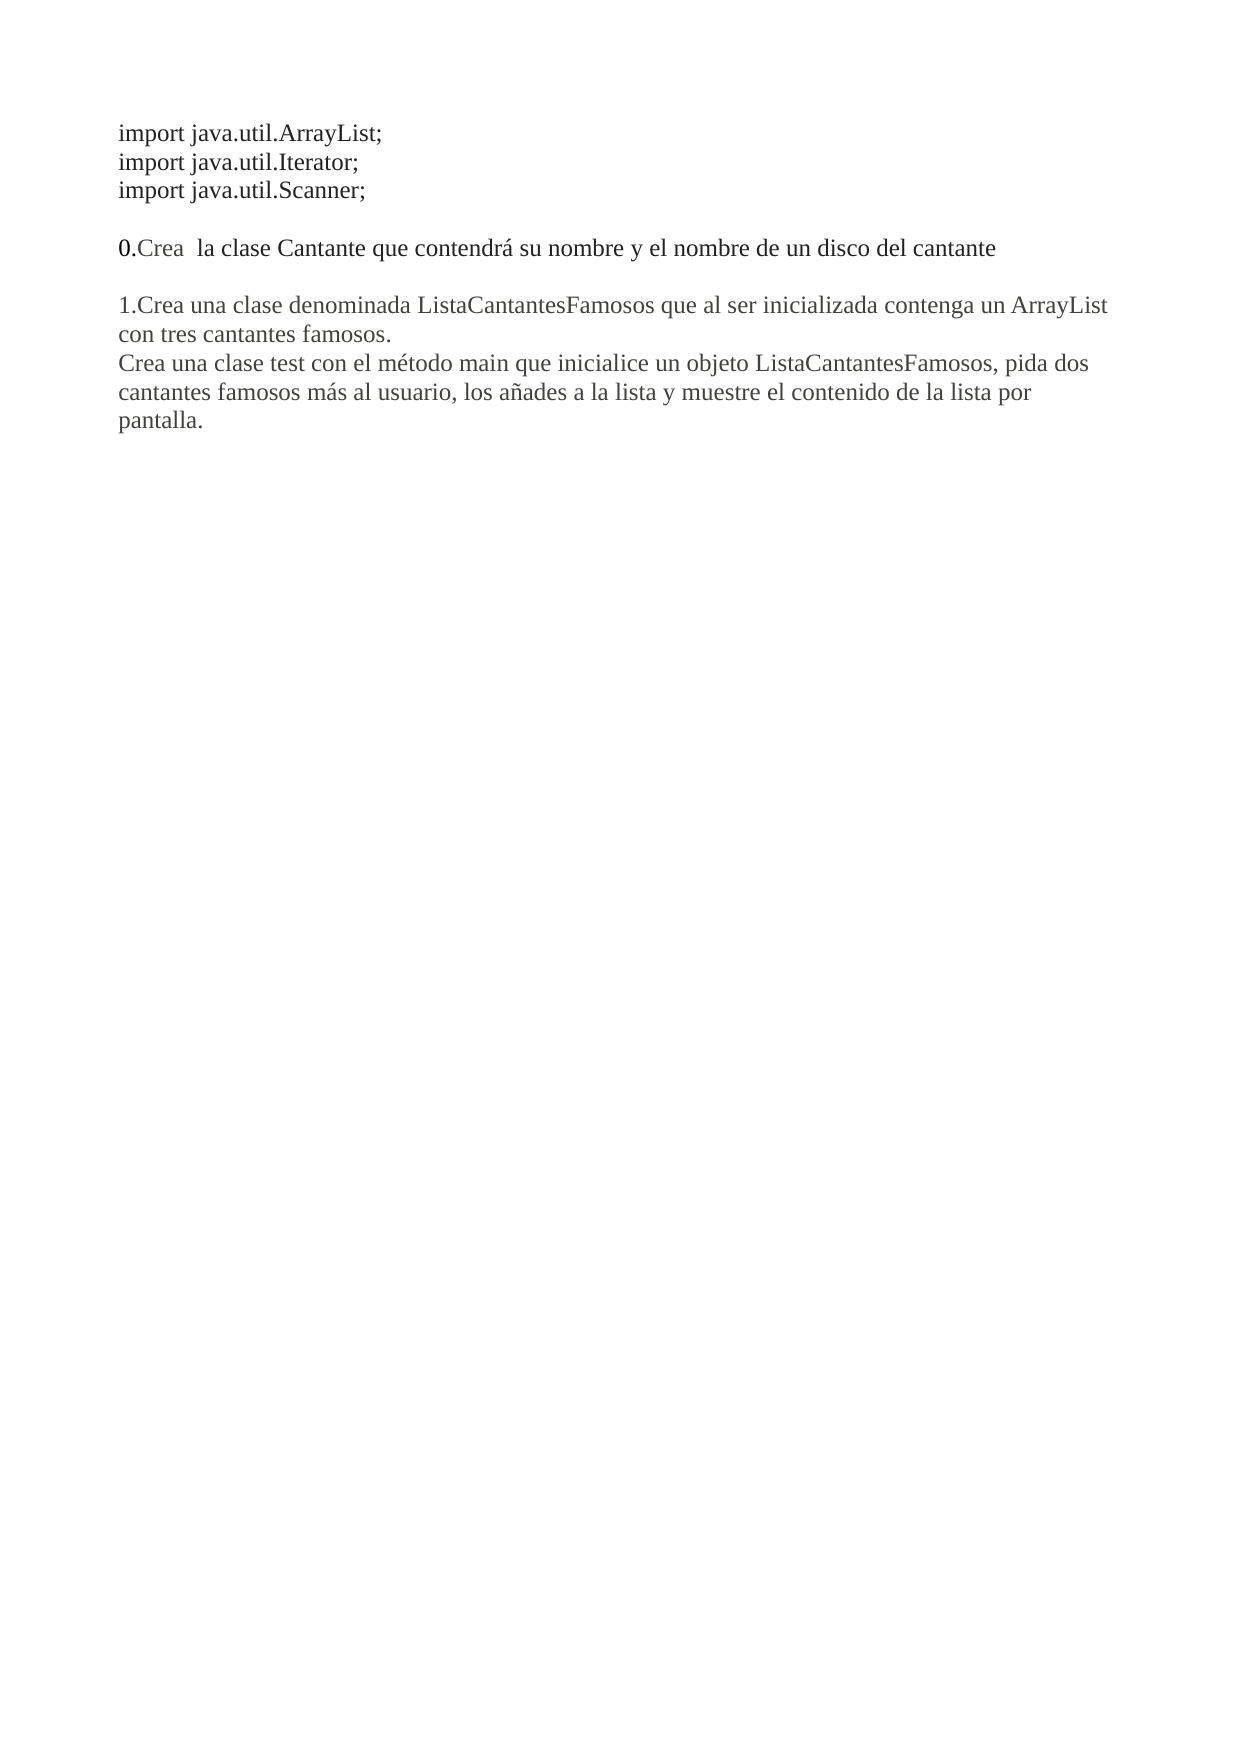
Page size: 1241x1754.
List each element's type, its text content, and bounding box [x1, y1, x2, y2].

text 1.Crea una clase denominada ListaCantantesFamosos que al ser inicializada contenga un ArrayList con tres cantantes famosos. [118, 291, 1122, 348]
text import java.util.Scanner; [118, 176, 1122, 204]
text import java.util.Iterator; [118, 147, 1122, 176]
text 0.Crea la clase Cantante que contendrá su nombre y el nombre de un disco del cantante [118, 233, 1122, 262]
text import java.util.ArrayList; [118, 118, 1122, 147]
text Crea una clase test con el método main que inicialice un objeto ListaCantantesFamosos, pida dos cantantes famosos más al usuario, los añades a la lista y muestre el contenido de la lista por pantalla. [118, 348, 1122, 434]
